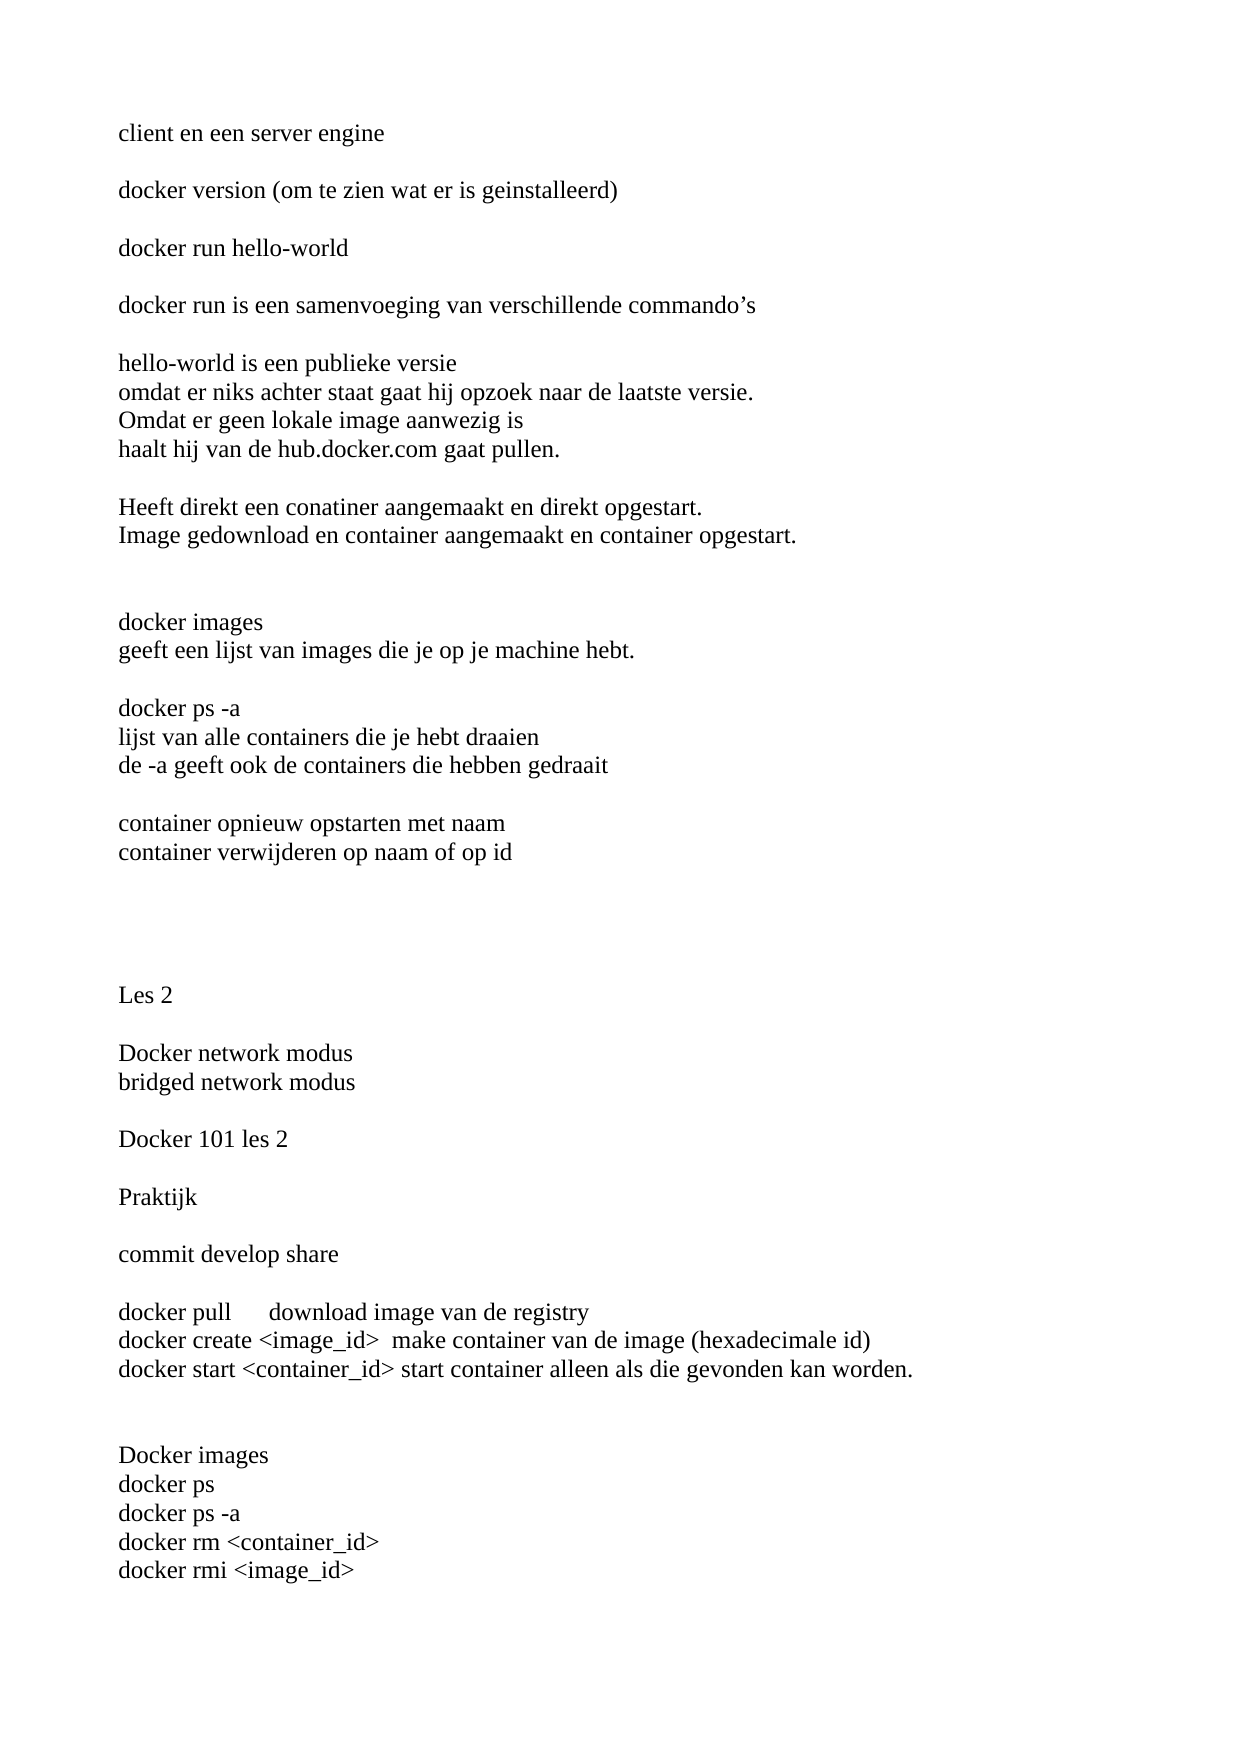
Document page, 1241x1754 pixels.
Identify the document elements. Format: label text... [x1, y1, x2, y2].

text docker ps -a [118, 693, 1122, 722]
text Image gedownload en container aangemaakt en container opgestart. [118, 521, 1122, 549]
text docker run is een samenvoeging van verschillende commando’s [118, 291, 1122, 319]
text docker ps [118, 1469, 1122, 1498]
text docker images [118, 607, 1122, 636]
text omdat er niks achter staat gaat hij opzoek naar de laatste versie. [118, 377, 1122, 406]
text docker rm <container_id> [118, 1527, 1122, 1556]
text Docker images [118, 1441, 1122, 1469]
text container verwijderen op naam of op id [118, 837, 1122, 866]
text client en een server engine [118, 118, 1122, 147]
text bridged network modus [118, 1067, 1122, 1096]
text Heeft direkt een conatiner aangemaakt en direkt opgestart. [118, 492, 1122, 521]
text hello-world is een publieke versie [118, 348, 1122, 377]
text docker pull download image van de registry [118, 1297, 1122, 1326]
text haalt hij van de hub.docker.com gaat pullen. [118, 434, 1122, 463]
text docker start <container_id> start container alleen als die gevonden kan worden. [118, 1354, 1122, 1383]
text geeft een lijst van images die je op je machine hebt. [118, 636, 1122, 664]
text docker create <image_id> make container van de image (hexadecimale id) [118, 1326, 1122, 1354]
text Docker network modus [118, 1038, 1122, 1067]
text Les 2 [118, 981, 1122, 1009]
text Docker 101 les 2 [118, 1124, 1122, 1153]
text docker run hello-world [118, 233, 1122, 262]
text docker rmi <image_id> [118, 1556, 1122, 1584]
text docker ps -a [118, 1498, 1122, 1527]
text de -a geeft ook de containers die hebben gedraait [118, 751, 1122, 779]
text Praktijk [118, 1182, 1122, 1211]
text lijst van alle containers die je hebt draaien [118, 722, 1122, 751]
text Omdat er geen lokale image aanwezig is [118, 406, 1122, 434]
text container opnieuw opstarten met naam [118, 808, 1122, 837]
text docker version (om te zien wat er is geinstalleerd) [118, 176, 1122, 204]
text commit develop share [118, 1239, 1122, 1268]
